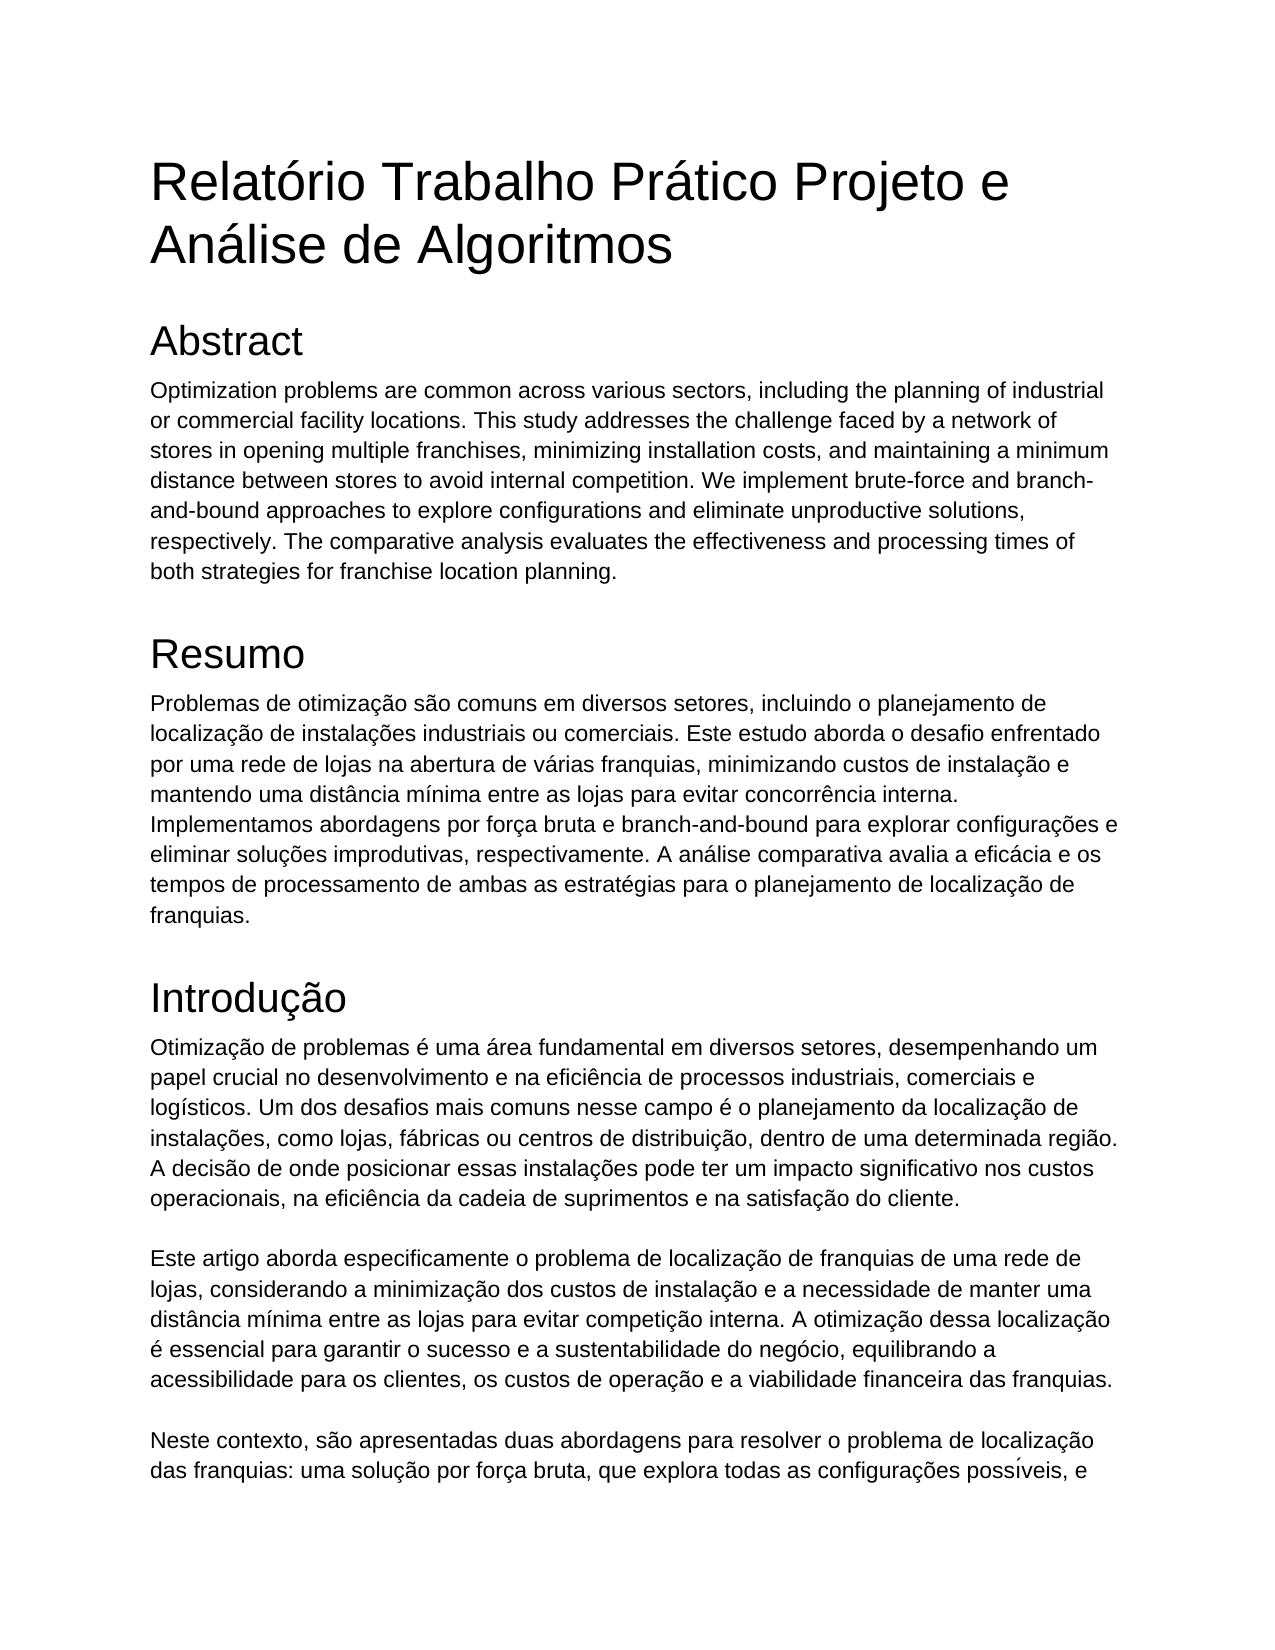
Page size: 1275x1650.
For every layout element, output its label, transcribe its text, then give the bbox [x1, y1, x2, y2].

text Este artigo aborda especificamente o problema de localização de franquias de uma rede de lojas, considerando a minimização dos custos de instalação e a necessidade de manter uma distância mínima entre as lojas para evitar competição interna. A otimização dessa localização é essencial para garantir o sucesso e a sustentabilidade do negócio, equilibrando a acessibilidade para os clientes, os custos de operação e a viabilidade financeira das franquias. [150, 1245, 1125, 1393]
text Otimização de problemas é uma área fundamental em diversos setores, desempenhando um papel crucial no desenvolvimento e na eficiência de processos industriais, comerciais e logísticos. Um dos desafios mais comuns nesse campo é o planejamento da localização de instalações, como lojas, fábricas ou centros de distribuição, dentro de uma determinada região. A decisão de onde posicionar essas instalações pode ter um impacto significativo nos custos operacionais, na eficiência da cadeia de suprimentos e na satisfação do cliente. [150, 1034, 1125, 1211]
subtitle Introdução [150, 973, 1125, 1021]
subtitle Resumo [150, 630, 1125, 678]
title Relatório Trabalho Prático Projeto e Análise de Algoritmos [150, 150, 1125, 274]
text Optimization problems are common across various sectors, including the planning of industrial or commercial facility locations. This study addresses the challenge faced by a network of stores in opening multiple franchises, minimizing installation costs, and maintaining a minimum distance between stores to avoid internal competition. We implement brute-force and branch-and-bound approaches to explore configurations and eliminate unproductive solutions, respectively. The comparative analysis evaluates the effectiveness and processing times of both strategies for franchise location planning. [150, 377, 1125, 584]
text Neste contexto, são apresentadas duas abordagens para resolver o problema de localização das franquias: uma solução por força bruta, que explora todas as configurações possı́veis, e [150, 1427, 1125, 1483]
subtitle Abstract [150, 316, 1125, 364]
text Problemas de otimização são comuns em diversos setores, incluindo o planejamento de localização de instalações industriais ou comerciais. Este estudo aborda o desafio enfrentado por uma rede de lojas na abertura de várias franquias, minimizando custos de instalação e mantendo uma distância mínima entre as lojas para evitar concorrência interna. Implementamos abordagens por força bruta e branch-and-bound para explorar configurações e eliminar soluções improdutivas, respectivamente. A análise comparativa avalia a eficácia e os tempos de processamento de ambas as estratégias para o planejamento de localização de franquias. [150, 690, 1125, 928]
